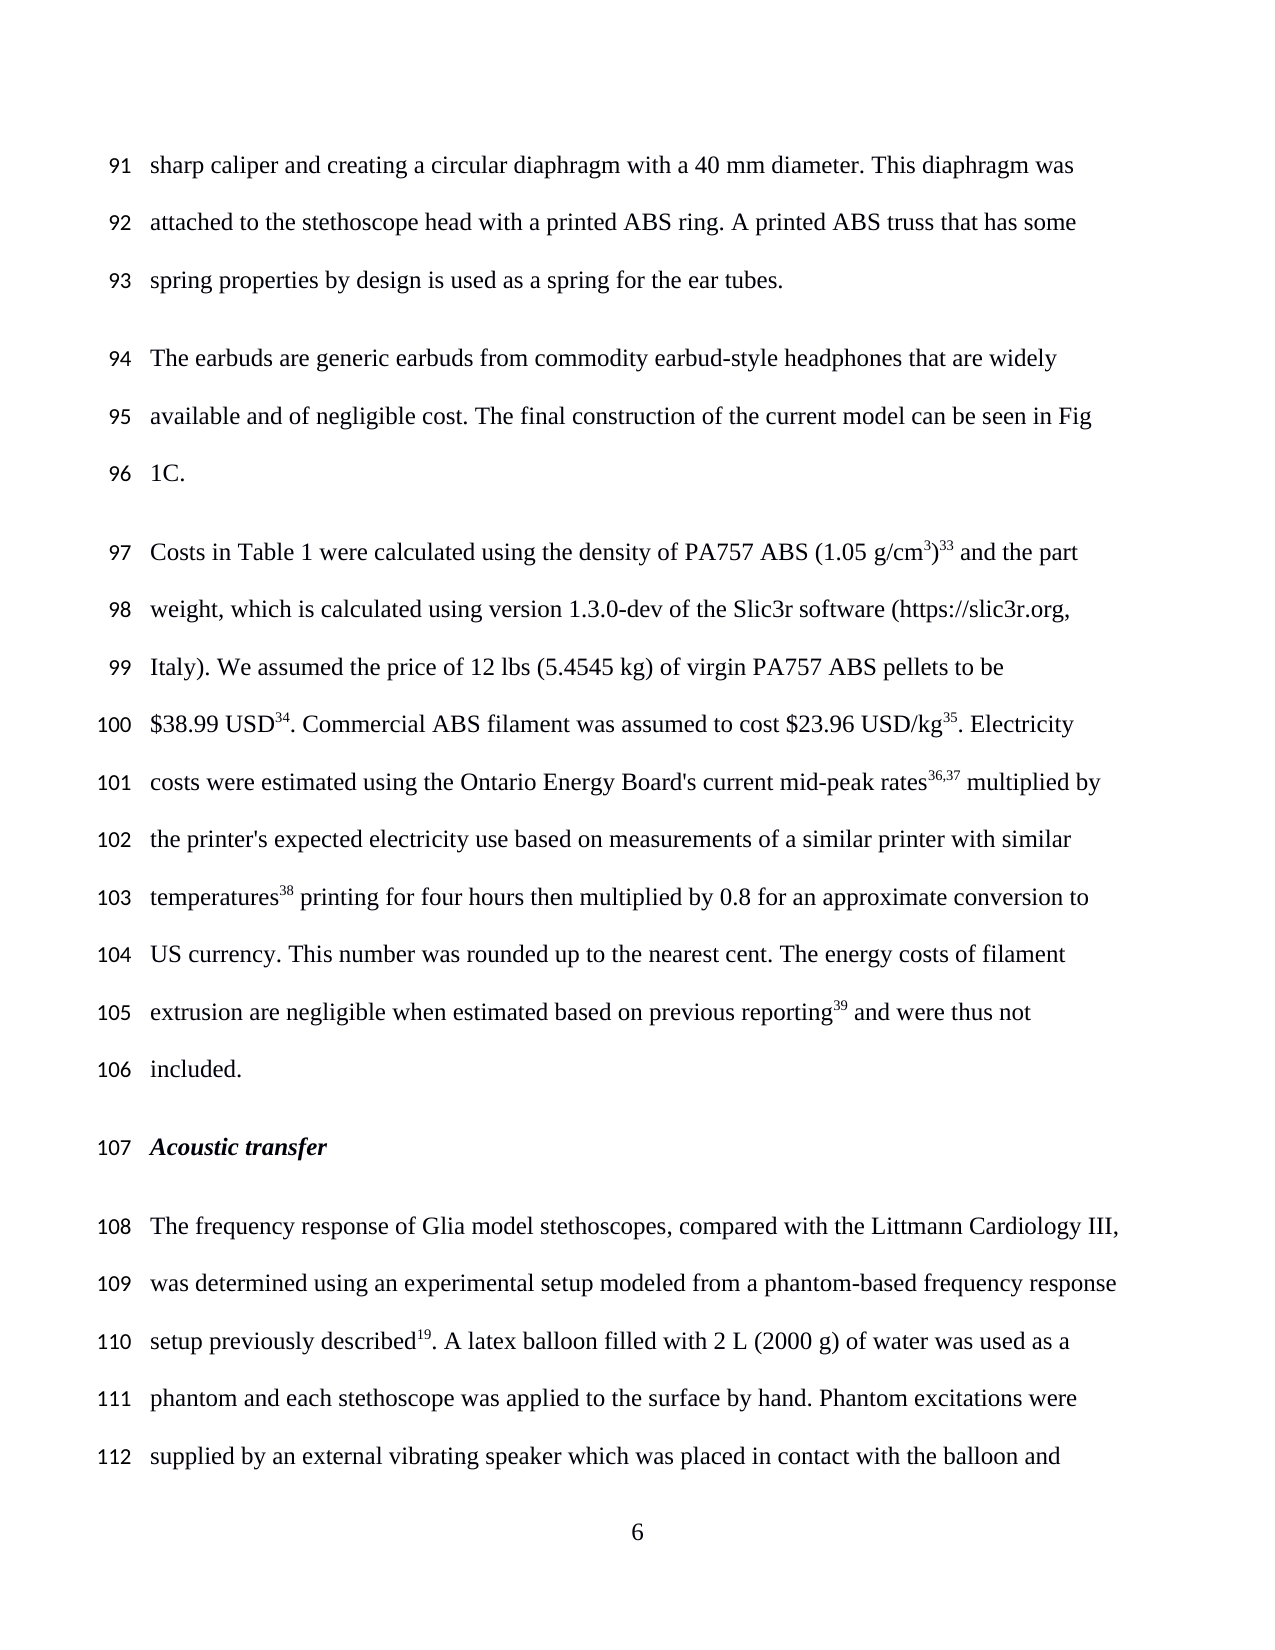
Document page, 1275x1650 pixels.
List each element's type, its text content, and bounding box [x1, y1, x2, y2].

text Costs in Table 1 were calculated using the density of PA757 ABS (1.05 g/cm3)33 and the part weight, which is calculated using version 1.3.0-dev of the Slic3r software (https://slic3r.org, Italy). We assumed the price of 12 lbs (5.4545 kg) of virgin PA757 ABS pellets to be $38.99 USD34. Commercial ABS filament was assumed to cost $23.96 USD/kg35. Electricity costs were estimated using the Ontario Energy Board's current mid-peak rates36,37 multiplied by the printer's expected electricity use based on measurements of a similar printer with similar temperatures38 printing for four hours then multiplied by 0.8 for an approximate conversion to US currency. This number was rounded up to the nearest cent. The energy costs of filament extrusion are negligible when estimated based on previous reporting39 and were thus not included. [150, 537, 1125, 1083]
text sharp caliper and creating a circular diaphragm with a 40 mm diameter. This diaphragm was attached to the stethoscope head with a printed ABS ring. A printed ABS truss that has some spring properties by design is used as a spring for the ear tubes. [150, 150, 1125, 294]
text The earbuds are generic earbuds from commodity earbud-style headphones that are widely available and of negligible cost. The final construction of the current model can be seen in Fig 1C. [150, 343, 1125, 487]
text Acoustic transfer [150, 1132, 1125, 1161]
text The frequency response of Glia model stethoscopes, compared with the Littmann Cardiology III, was determined using an experimental setup modeled from a phantom-based frequency response setup previously described19. A latex balloon filled with 2 L (2000 g) of water was used as a phantom and each stethoscope was applied to the surface by hand. Phantom excitations were supplied by an external vibrating speaker which was placed in contact with the balloon and [150, 1211, 1125, 1469]
